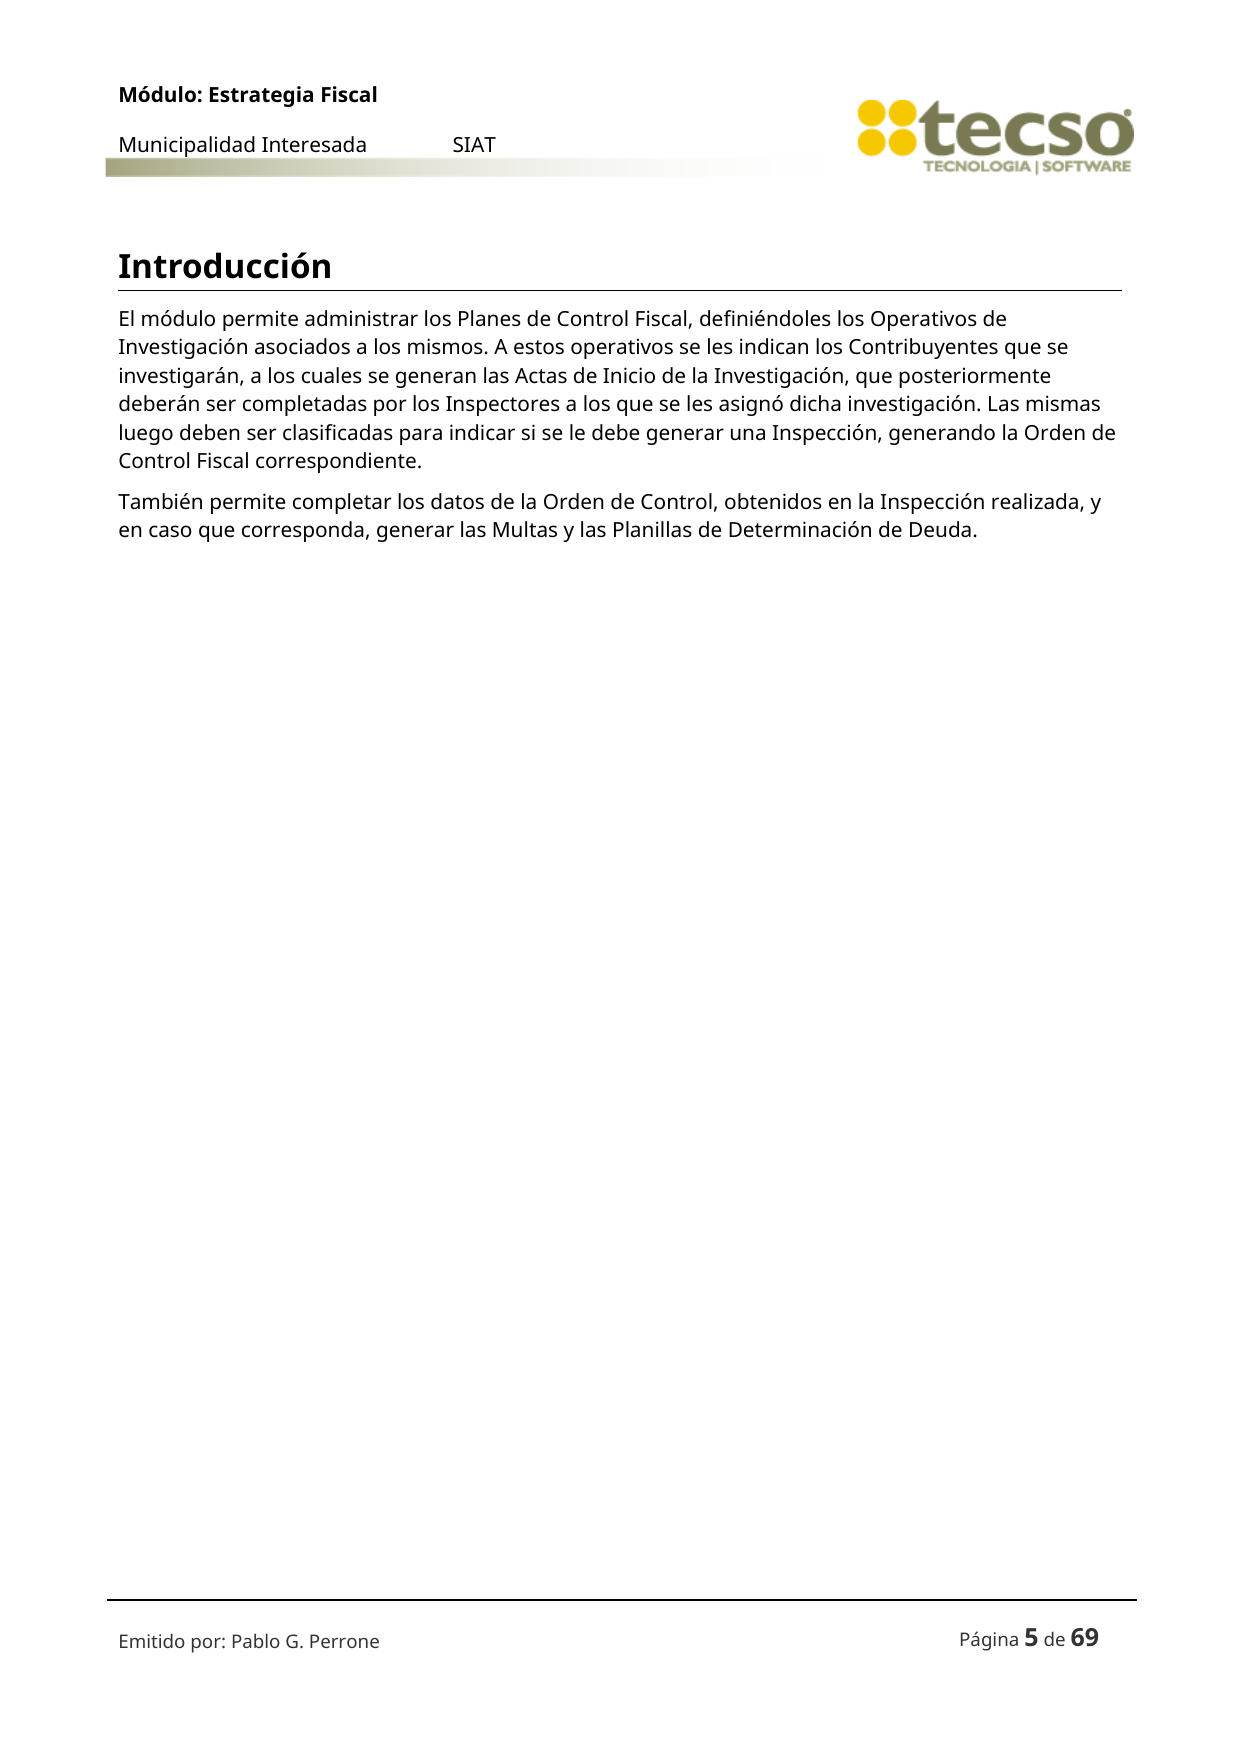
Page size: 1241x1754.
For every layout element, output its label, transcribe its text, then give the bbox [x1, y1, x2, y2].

subtitle Introducción [118, 243, 1122, 290]
picture [105, 100, 1134, 177]
text El módulo permite administrar los Planes de Control Fiscal, definiéndoles los Operativos de Investigación asociados a los mismos. A estos operativos se les indican los Contribuyentes que se investigarán, a los cuales se generan las Actas de Inicio de la Investigación, que posteriormente deberán ser completadas por los Inspectores a los que se les asignó dicha investigación. Las mismas luego deben ser clasificadas para indicar si se le debe generar una Inspección, generando la Orden de Control Fiscal correspondiente. [118, 304, 1122, 474]
text También permite completar los datos de la Orden de Control, obtenidos en la Inspección realizada, y en caso que corresponda, generar las Multas y las Planillas de Determinación de Deuda. [118, 487, 1122, 601]
